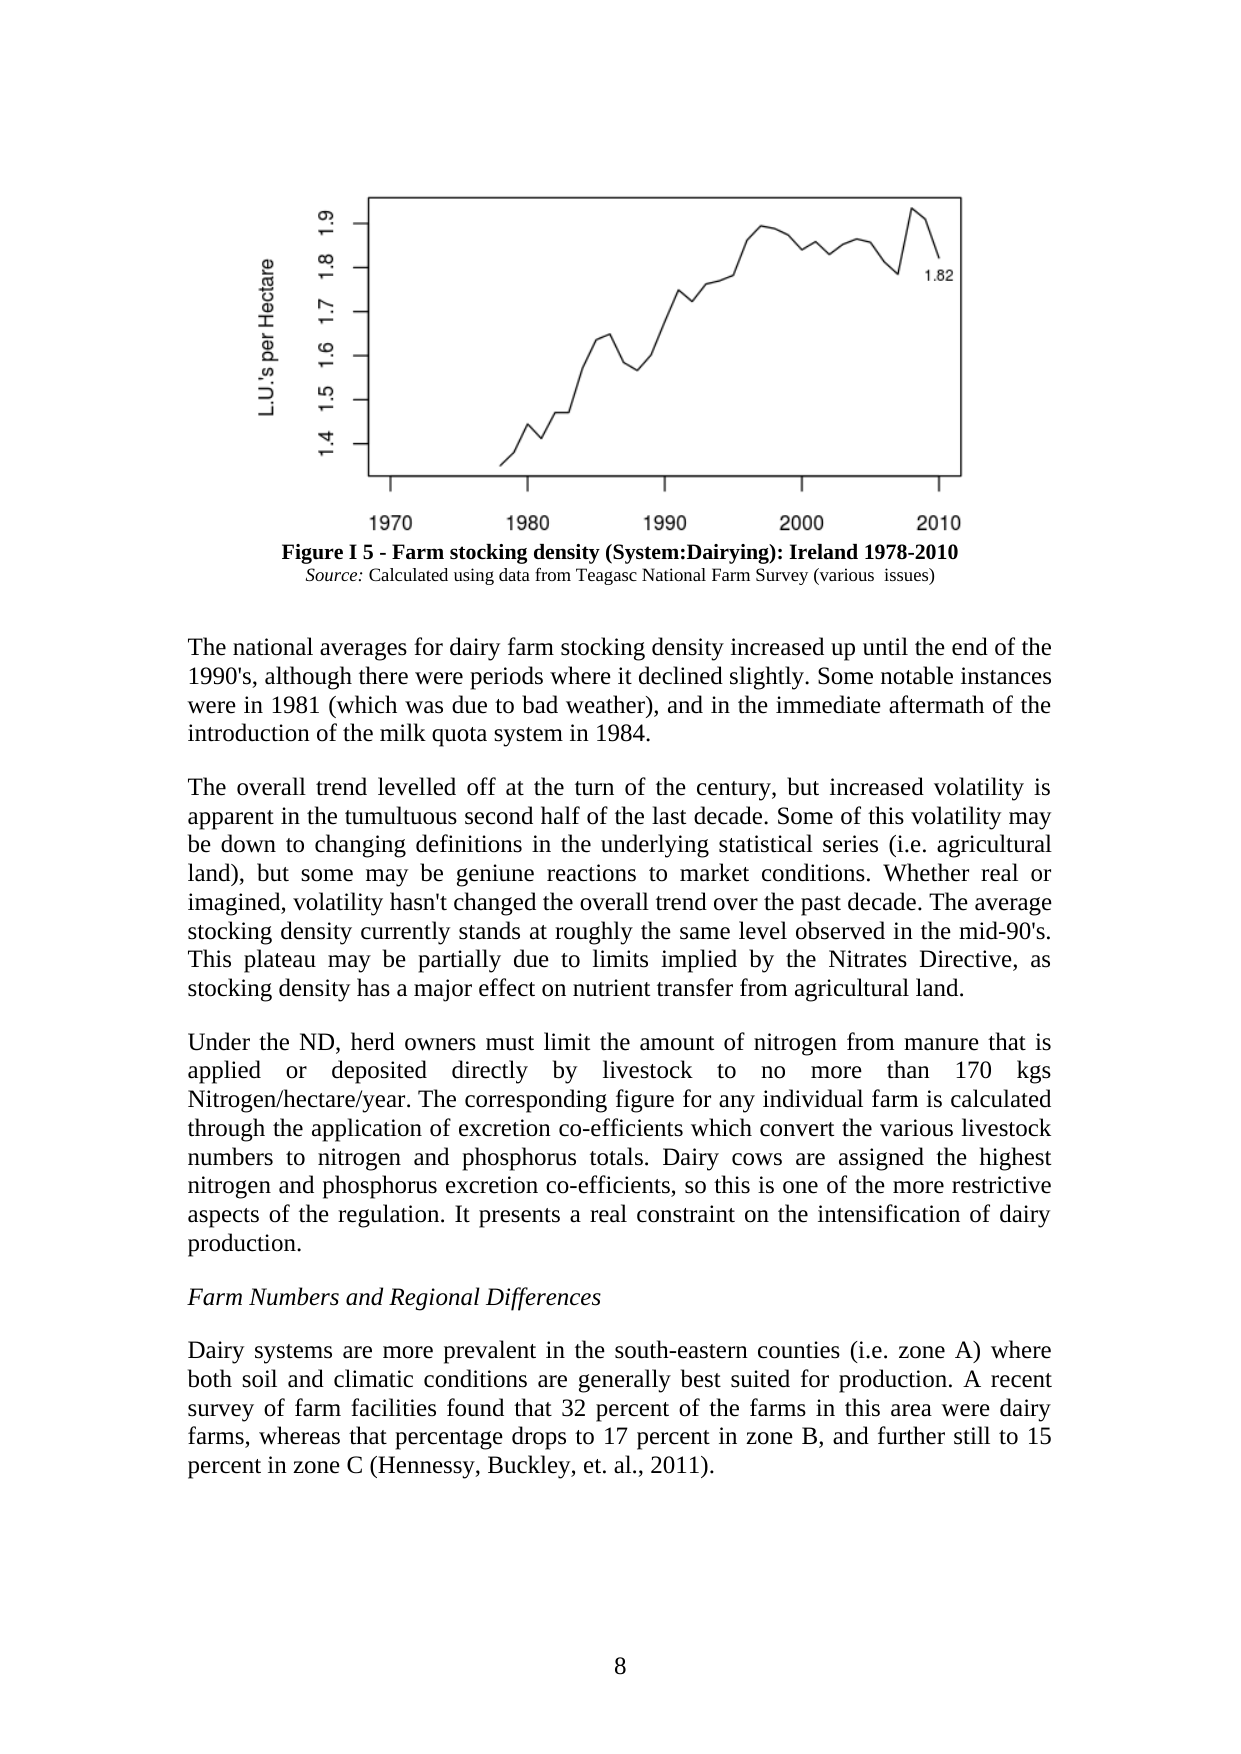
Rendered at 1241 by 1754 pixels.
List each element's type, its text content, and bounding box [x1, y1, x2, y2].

text The national averages for dairy farm stocking density increased up until the end of the 1990's, although there were periods where it declined slightly. Some notable instances were in 1981 (which was due to bad weather), and in the immediate aftermath of the introduction of the milk quota system in 1984. [187, 632, 1053, 747]
text Figure I 5 - Farm stocking density (System:Dairying): Ireland 1978-2010 [247, 539, 994, 564]
text The overall trend levelled off at the turn of the century, but increased volatility is apparent in the tumultuous second half of the last decade. Some of this volatility may be down to changing definitions in the underlying statistical series (i.e. agricultural land), but some may be geniune reactions to market conditions. Whether real or imagined, volatility hasn't changed the overall trend over the past decade. The average stocking density currently stands at roughly the same level observed in the mid-90's. This plateau may be partially due to limits implied by the Nitrates Directive, as stocking density has a major effect on nutrient transfer from agricultural land. [187, 772, 1053, 1002]
text Dairy systems are more prevalent in the south-eastern counties (i.e. zone A) where both soil and climatic conditions are generally best suited for production. A recent survey of farm facilities found that 32 percent of the farms in this area were dairy farms, whereas that percentage drops to 17 percent in zone B, and further still to 15 percent in zone C (Hennessy, Buckley, et. al., 2011). [187, 1335, 1053, 1479]
text Source: Calculated using data from Teagasc National Farm Survey (various issues) [247, 564, 994, 586]
subtitle Farm Numbers and Regional Differences [187, 1282, 1053, 1310]
picture [246, 165, 994, 539]
text Under the ND, herd owners must limit the amount of nitrogen from manure that is applied or deposited directly by livestock to no more than 170 kgs Nitrogen/hectare/year. The corresponding figure for any individual farm is calculated through the application of excretion co-efficients which convert the various livestock numbers to nitrogen and phosphorus totals. Dairy cows are assigned the highest nitrogen and phosphorus excretion co-efficients, so this is one of the more restrictive aspects of the regulation. It presents a real constraint on the intensification of dairy production. [187, 1027, 1053, 1257]
